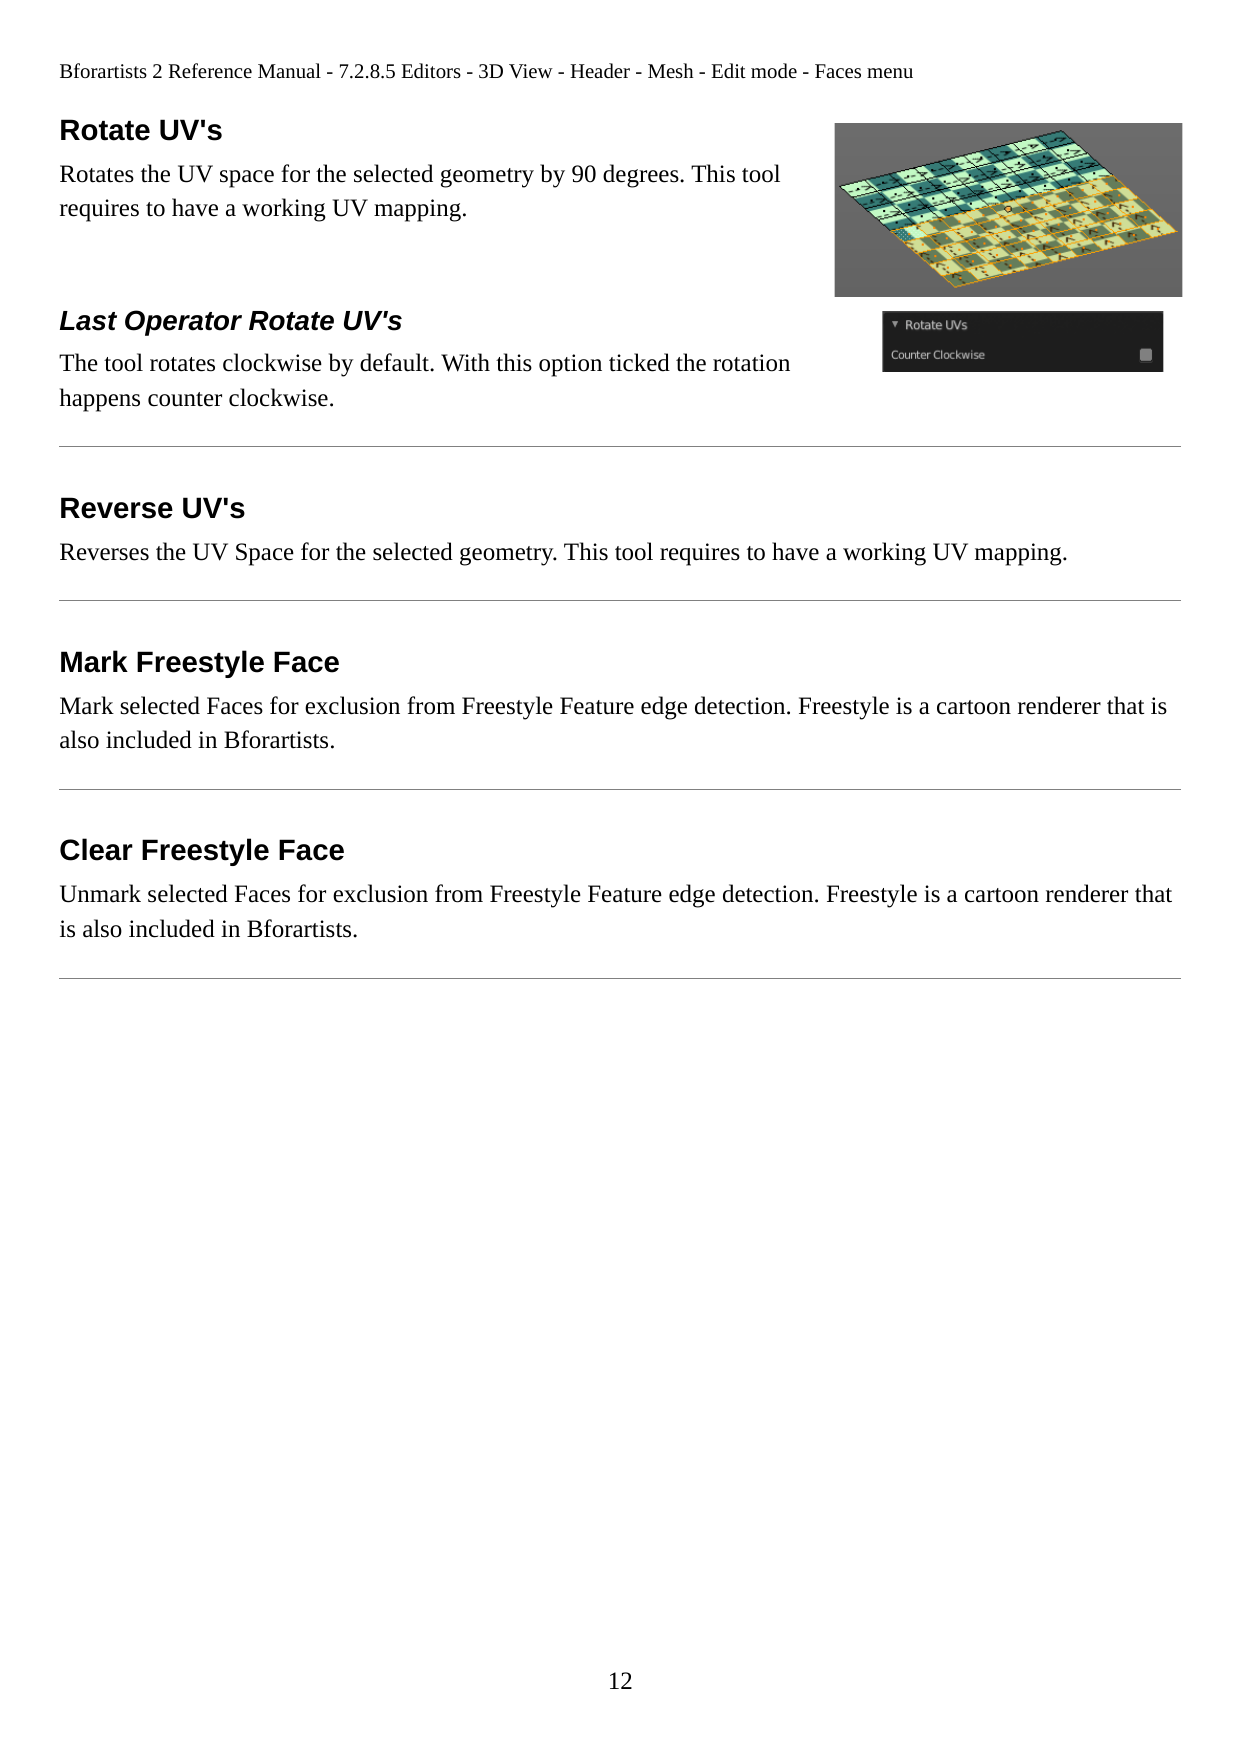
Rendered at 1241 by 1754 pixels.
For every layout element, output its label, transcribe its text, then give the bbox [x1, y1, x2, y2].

subtitle Mark Freestyle Face [59, 645, 1181, 678]
picture [834, 123, 1183, 297]
text Rotates the UV space for the selected geometry by 90 degrees. This tool requires to have a working UV mapping. [59, 159, 834, 222]
text Reverses the UV Space for the selected geometry. This tool requires to have a working UV mapping. [59, 537, 1181, 566]
subtitle Rotate UV's [59, 113, 1181, 146]
subtitle Clear Freestyle Face [59, 833, 1181, 867]
subtitle Reverse UV's [59, 491, 1181, 524]
subtitle Last Operator Rotate UV's [59, 304, 1181, 336]
text Mark selected Faces for exclusion from Freestyle Feature edge detection. Freestyle is a cartoon renderer that is also included in Bforartists. [59, 691, 1181, 754]
picture [882, 311, 1164, 372]
text Unmark selected Faces for exclusion from Freestyle Feature edge detection. Freestyle is a cartoon renderer that is also included in Bforartists. [59, 879, 1181, 943]
text The tool rotates clockwise by default. With this option ticked the rotation happens counter clockwise. [59, 348, 1181, 412]
